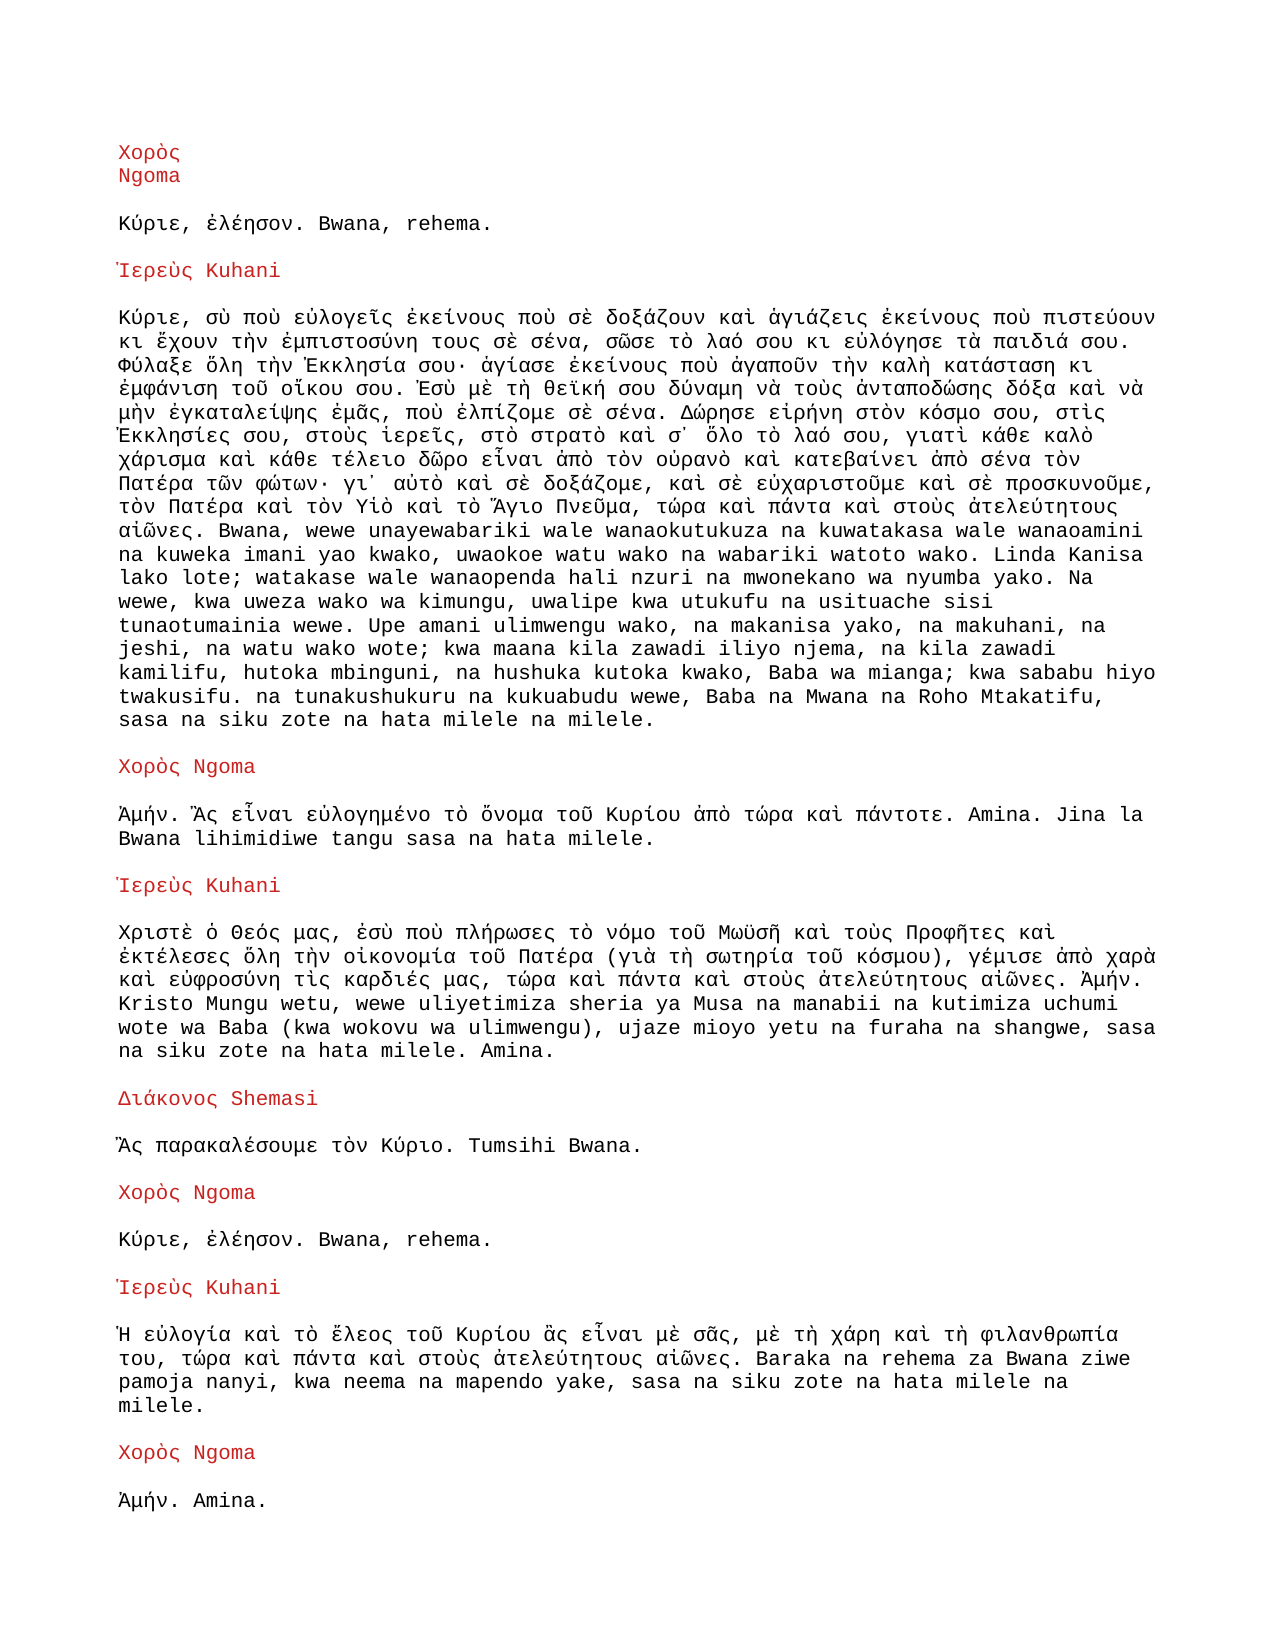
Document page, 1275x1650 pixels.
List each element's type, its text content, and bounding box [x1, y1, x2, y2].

text Ἱερεὺς Kuhani [118, 260, 1157, 284]
text Ἀμήν. Ἂς εἶναι εὐλογημένο τὸ ὄνομα τοῦ Κυρίου ἀπὸ τώρα καὶ πάντοτε. Amina. Jina la Bwana lihimidiwe tangu sasa na hata milele. [118, 804, 1157, 851]
text Διάκονος Shemasi [118, 1088, 1157, 1111]
text Ἱερεὺς Kuhani [118, 875, 1157, 898]
text Ἱερεὺς Kuhani [118, 1277, 1157, 1300]
text Χορὸς Ngoma [118, 1182, 1157, 1206]
text Ἡ εὐλογία καὶ τὸ ἔλεος τοῦ Κυρίου ἂς εἶναι μὲ σᾶς, μὲ τὴ χάρη καὶ τὴ φιλανθρωπία του, τώρα καὶ πάντα καὶ στοὺς ἀτελεύτητους αἰῶνες. Baraka na rehema za Bwana ziwe pamoja nanyi, kwa neema na mapendo yake, sasa na siku zote na hata milele na milele. [118, 1324, 1157, 1419]
text Ἀμήν. Amina. [118, 1489, 1157, 1513]
text Κύριε, ἐλέησον. Bwana, rehema. [118, 1229, 1157, 1253]
text Χορὸς Ngoma [118, 1442, 1157, 1466]
text Χορὸς Ngoma [118, 142, 1157, 189]
text Χριστὲ ὁ Θεός μας, ἐσὺ ποὺ πλήρωσες τὸ νόμο τοῦ Μωϋσῆ καὶ τοὺς Προφῆτες καὶ ἐκτέλεσες ὅλη τὴν οἰκονομία τοῦ Πατέρα (γιὰ τὴ σωτηρία τοῦ κόσμου), γέμισε ἀπὸ χαρὰ καὶ εὐφροσύνη τὶς καρδιές μας, τώρα καὶ πάντα καὶ στοὺς ἀτελεύτητους αἰῶνες. Ἀμήν. Kristo Mungu wetu, wewe uliyetimiza sheria ya Musa na manabii na kutimiza uchumi wote wa Baba (kwa wokovu wa ulimwengu), ujaze mioyo yetu na furaha na shangwe, sasa na siku zote na hata milele. Amina. [118, 922, 1157, 1064]
text Κύριε, σὺ ποὺ εὐλογεῖς ἐκείνους ποὺ σὲ δοξάζουν καὶ ἁγιάζεις ἐκείνους ποὺ πιστεύουν κι ἔχουν τὴν ἐμπιστοσύνη τους σὲ σένα, σῶσε τὸ λαό σου κι εὐλόγησε τὰ παιδιά σου. Φύλαξε ὅλη τὴν Ἐκκλησία σου· ἁγίασε ἐκείνους ποὺ ἀγαποῦν τὴν καλὴ κατάσταση κι ἐμφάνιση τοῦ οἴκου σου. Ἐσὺ μὲ τὴ θεϊκή σου δύναμη νὰ τοὺς ἀνταποδώσης δόξα καὶ νὰ μὴν ἐγκαταλείψης ἐμᾶς, ποὺ ἐλπίζομε σὲ σένα. Δώρησε εἰρήνη στὸν κόσμο σου, στὶς Ἐκκλησίες σου, στοὺς ἱερεῖς, στὸ στρατὸ καὶ σ᾿ ὅλο τὸ λαό σου, γιατὶ κάθε καλὸ χάρισμα καὶ κάθε τέλειο δῶρο εἶναι ἀπὸ τὸν οὐρανὸ καὶ κατεβαίνει ἀπὸ σένα τὸν Πατέρα τῶν φώτων· γι᾿ αὐτὸ καὶ σὲ δοξάζομε, καὶ σὲ εὐχαριστοῦμε καὶ σὲ προσκυνοῦμε, τὸν Πατέρα καὶ τὸν Υἱὸ καὶ τὸ Ἅγιο Πνεῦμα, τώρα καὶ πάντα καὶ στοὺς ἀτελεύτητους αἰῶνες. Bwana, wewe unayewabariki wale wanaokutukuza na kuwatakasa wale wanaoamini na kuweka imani yao kwako, uwaokoe watu wako na wabariki watoto wako. Linda Kanisa lako lote; watakase wale wanaopenda hali nzuri na mwonekano wa nyumba yako. Na wewe, kwa uweza wako wa kimungu, uwalipe kwa utukufu na usituache sisi tunaotumainia wewe. Upe amani ulimwengu wako, na makanisa yako, na makuhani, na jeshi, na watu wako wote; kwa maana kila zawadi iliyo njema, na kila zawadi kamilifu, hutoka mbinguni, na hushuka kutoka kwako, Baba wa mianga; kwa sababu hiyo twakusifu. na tunakushukuru na kukuabudu wewe, Baba na Mwana na Roho Mtakatifu, sasa na siku zote na hata milele na milele. [118, 307, 1157, 733]
text Χορὸς Ngoma [118, 757, 1157, 780]
text Κύριε, ἐλέησον. Bwana, rehema. [118, 213, 1157, 236]
text Ἂς παρακαλέσουμε τὸν Κύριο. Tumsihi Bwana. [118, 1135, 1157, 1158]
